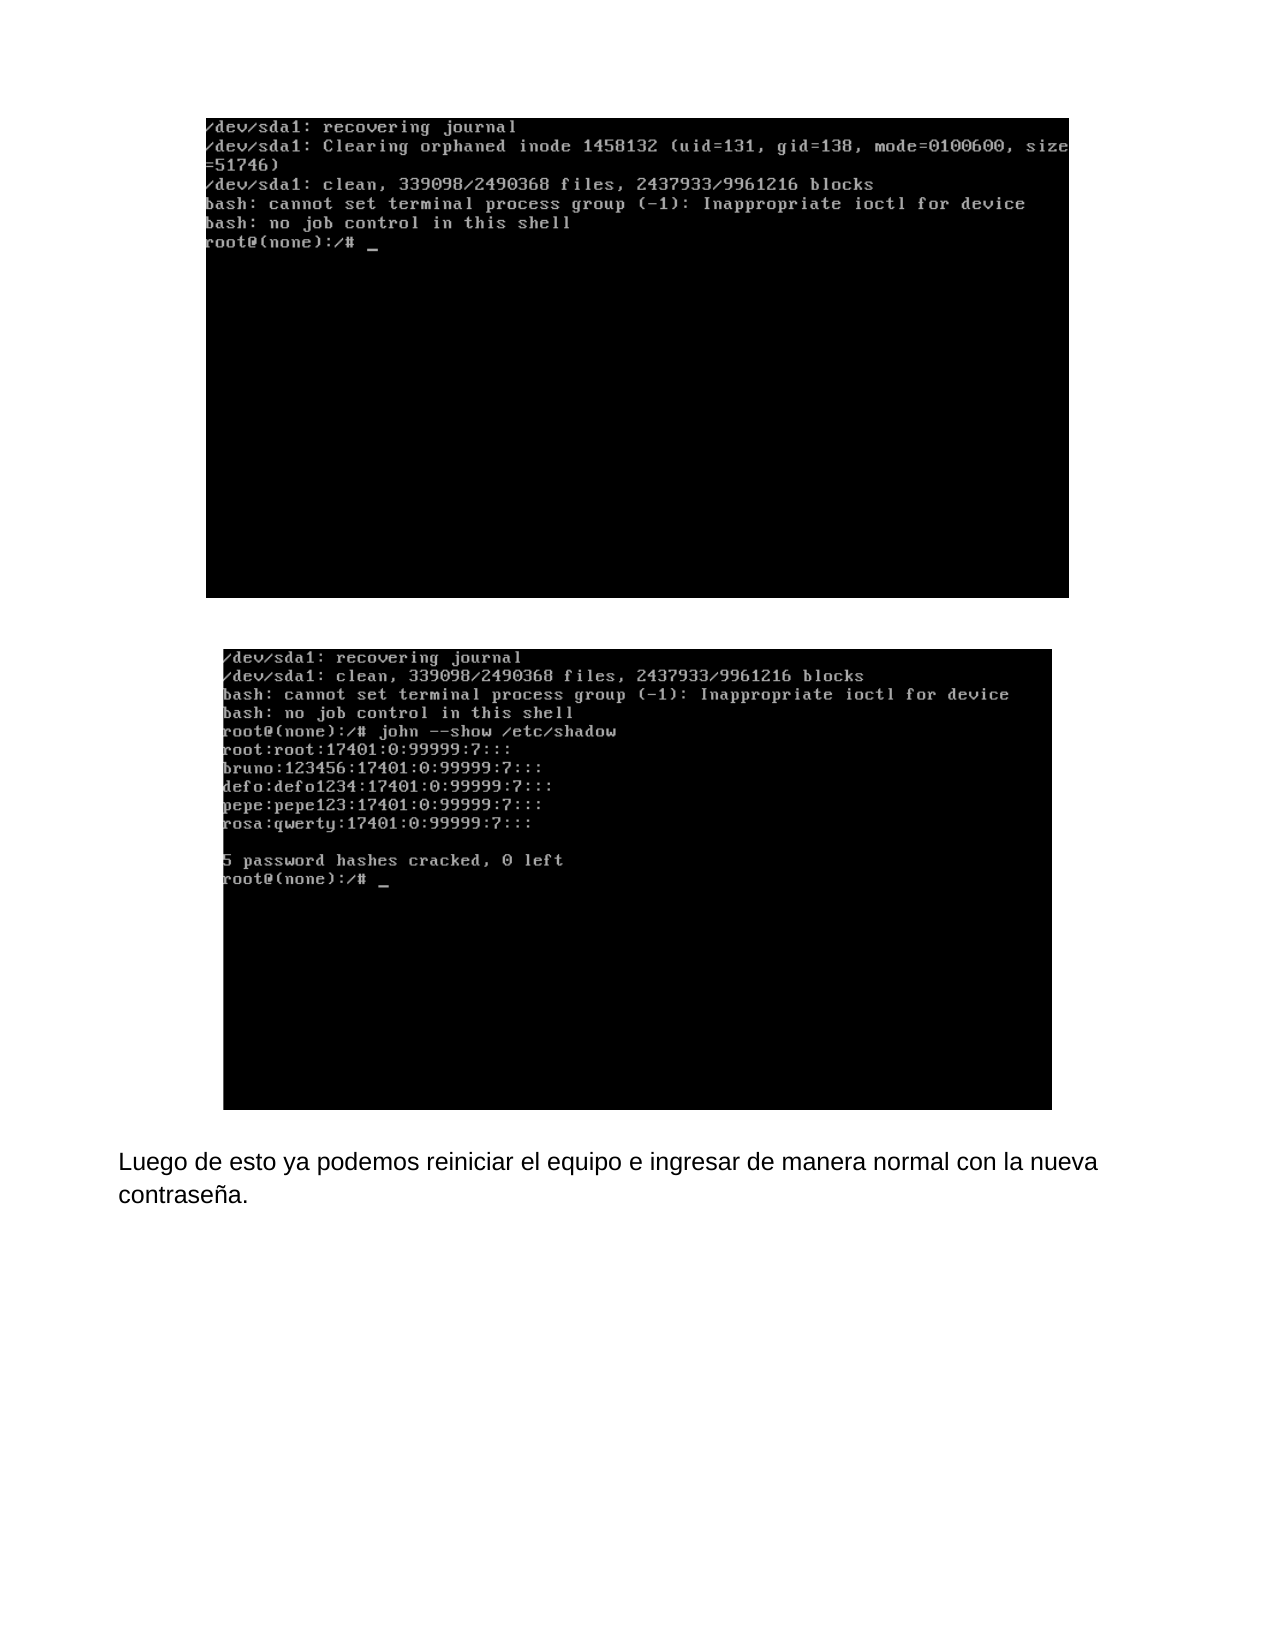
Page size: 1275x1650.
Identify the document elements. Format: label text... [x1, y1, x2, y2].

text Luego de esto ya podemos reiniciar el equipo e ingresar de manera normal con la nueva contraseña. [118, 649, 1157, 1209]
picture [223, 649, 1052, 1110]
picture [206, 118, 1069, 598]
